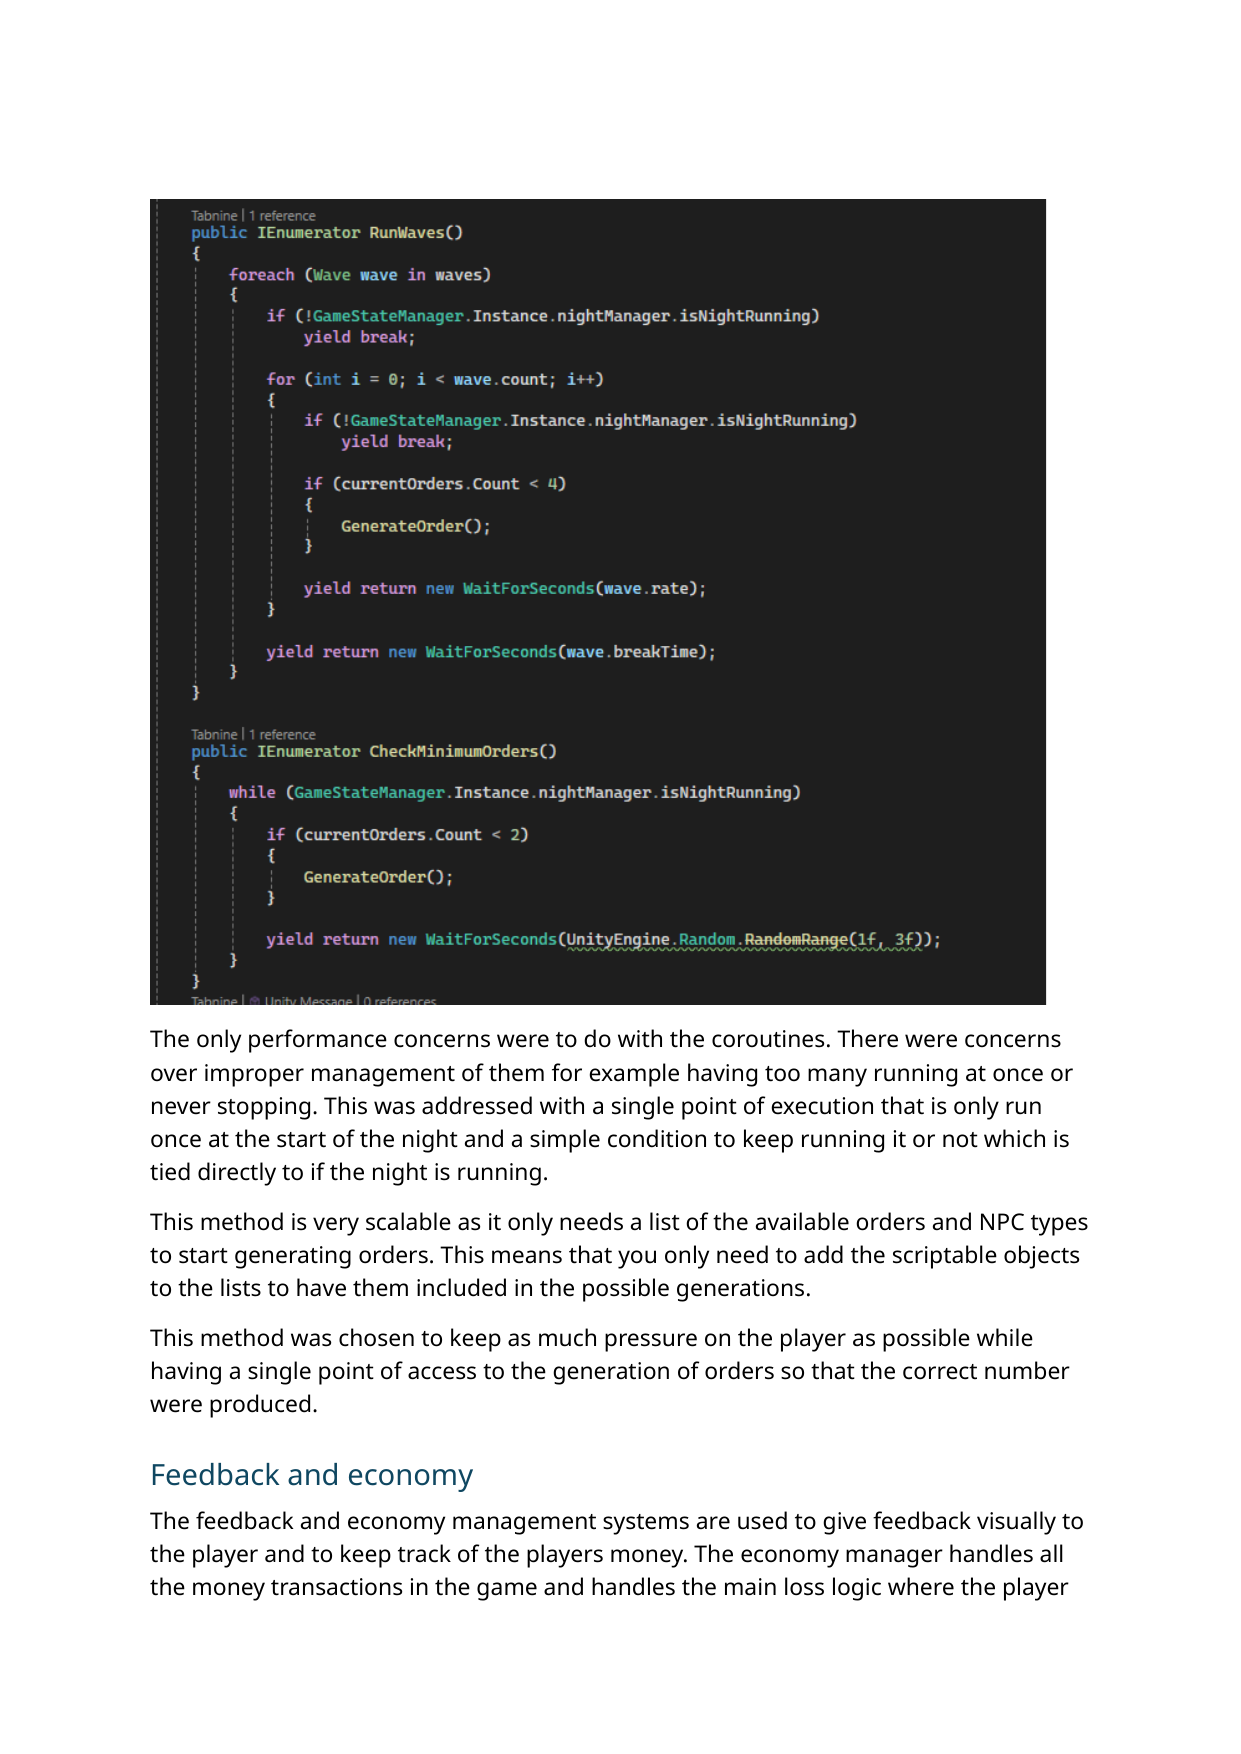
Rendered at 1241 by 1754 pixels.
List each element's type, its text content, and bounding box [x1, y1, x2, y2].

text The feedback and economy management systems are used to give feedback visually to the player and to keep track of the players money. The economy manager handles all the money transactions in the game and handles the main loss logic where the player [150, 1505, 1090, 1602]
text The only performance concerns were to do with the coroutines. There were concerns over improper management of them for example having too many running at once or never stopping. This was addressed with a single point of execution that is only run once at the start of the night and a simple condition to keep running it or not which is tied directly to if the night is running. [150, 1023, 1090, 1187]
subtitle Feedback and economy [150, 1454, 1090, 1494]
text This method was chosen to keep as much pressure on the player as possible while having a single point of access to the generation of orders so that the correct number were produced. [150, 1322, 1090, 1419]
text This method is very scalable as it only needs a list of the available orders and NPC types to start generating orders. This means that you only need to add the scriptable objects to the lists to have them included in the possible generations. [150, 1206, 1090, 1303]
